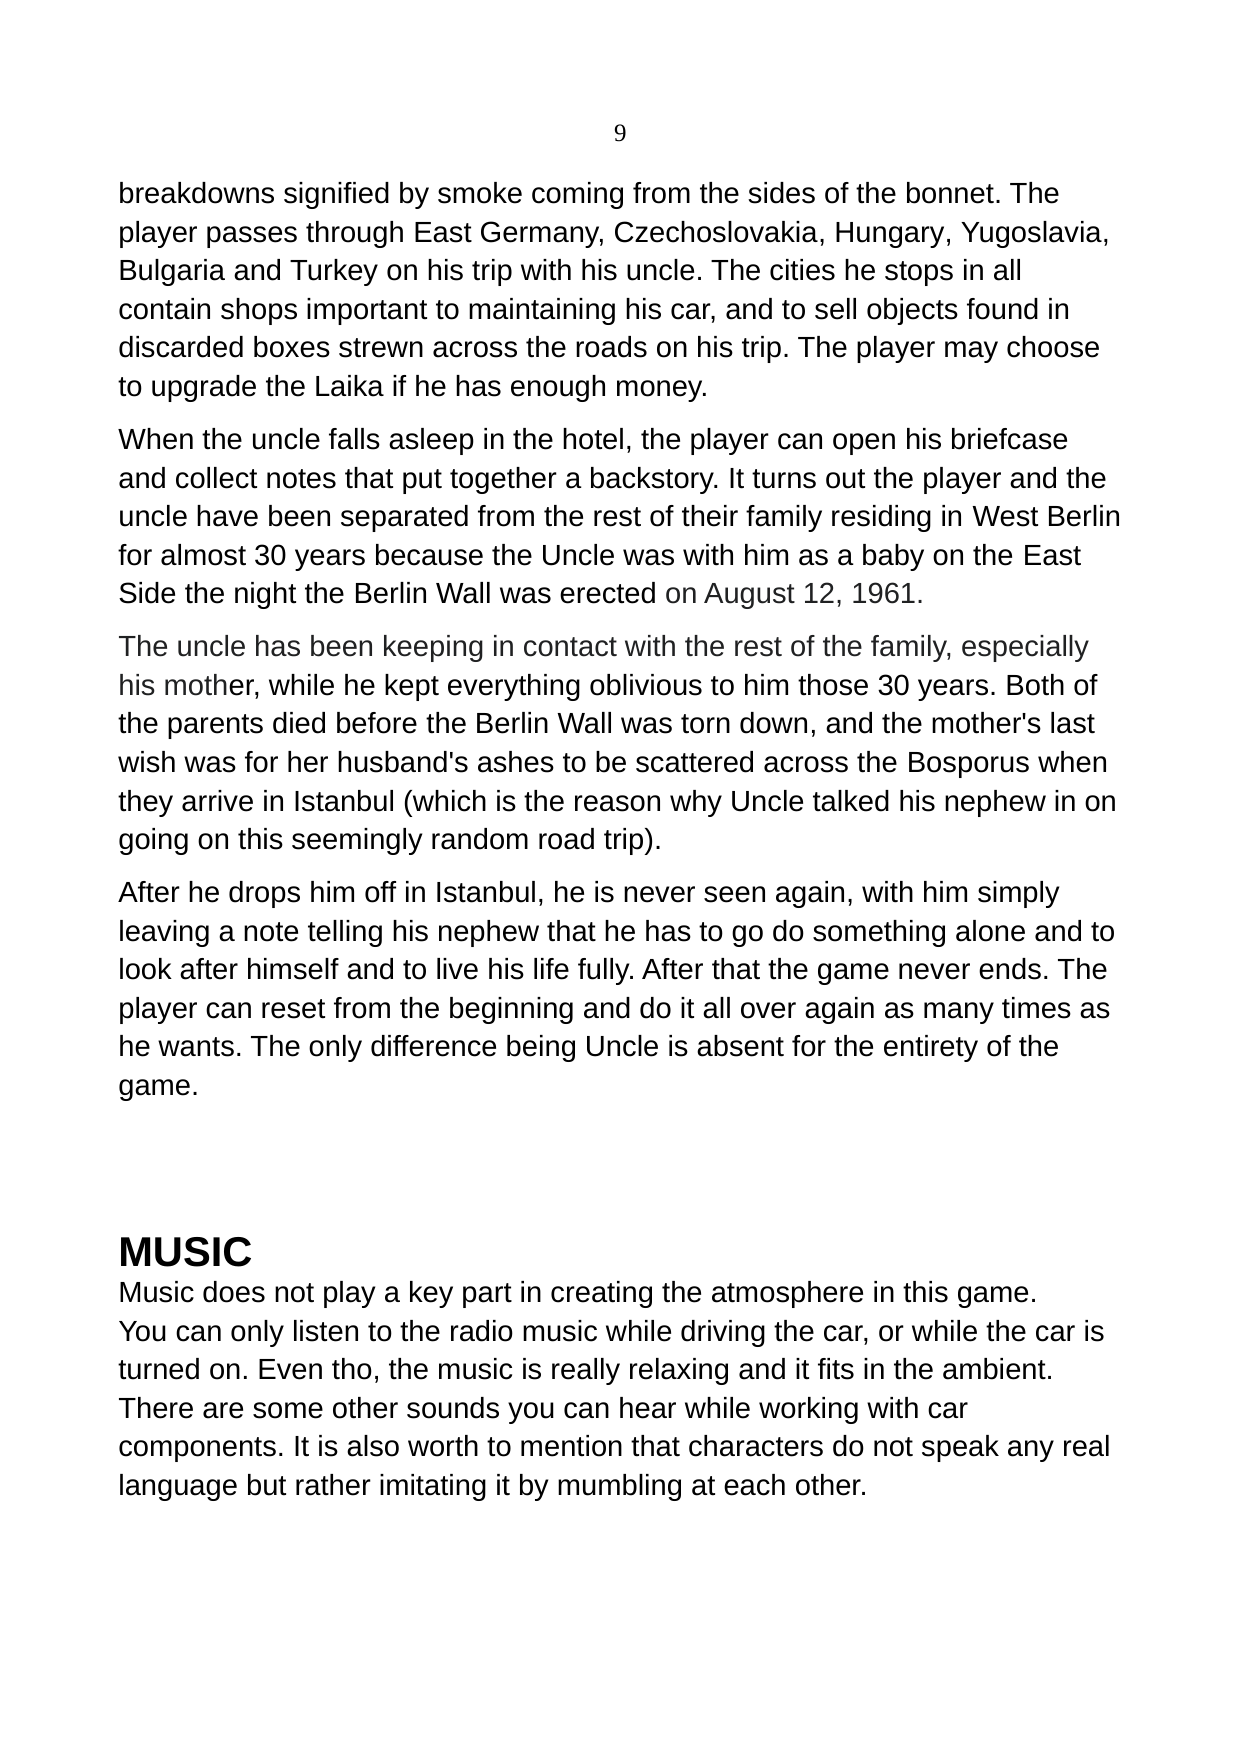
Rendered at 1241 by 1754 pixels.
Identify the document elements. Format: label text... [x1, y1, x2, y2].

text When the uncle falls asleep in the hotel, the player can open his briefcase and collect notes that put together a backstory. It turns out the player and the uncle have been separated from the rest of their family residing in West Berlin for almost 30 years because the Uncle was with him as a baby on the East Side the night the Berlin Wall was erected on August 12, 1961. [118, 422, 1122, 610]
text breakdowns signified by smoke coming from the sides of the bonnet. The player passes through East Germany, Czechoslovakia, Hungary, Yugoslavia, Bulgaria and Turkey on his trip with his uncle. The cities he stops in all contain shops important to maintaining his car, and to sell objects found in discarded boxes strewn across the roads on his trip. The player may choose to upgrade the Laika if he has enough money. [118, 176, 1122, 403]
text MUSIC [118, 1227, 1122, 1275]
text You can only listen to the radio music while driving the car, or while the car is turned on. Even tho, the music is really relaxing and it fits in the ambient. [118, 1314, 1122, 1386]
text The uncle has been keeping in contact with the rest of the family, especially his mother, while he kept everything oblivious to him those 30 years. Both of the parents died before the Berlin Wall was torn down, and the mother's last wish was for her husband's ashes to be scattered across the Bosporus when they arrive in Istanbul (which is the reason why Uncle talked his nephew in on going on this seemingly random road trip). [118, 629, 1122, 856]
text There are some other sounds you can hear while working with car components. It is also worth to mention that characters do not speak any real language but rather imitating it by mumbling at each other. [118, 1391, 1122, 1502]
text Music does not play a key part in creating the atmosphere in this game. [118, 1275, 1122, 1309]
text After he drops him off in Istanbul, he is never seen again, with him simply leaving a note telling his nephew that he has to go do something alone and to look after himself and to live his life fully. After that the game never ends. The player can reset from the beginning and do it all over again as many times as he wants. The only difference being Uncle is absent for the entirety of the game. [118, 875, 1122, 1102]
